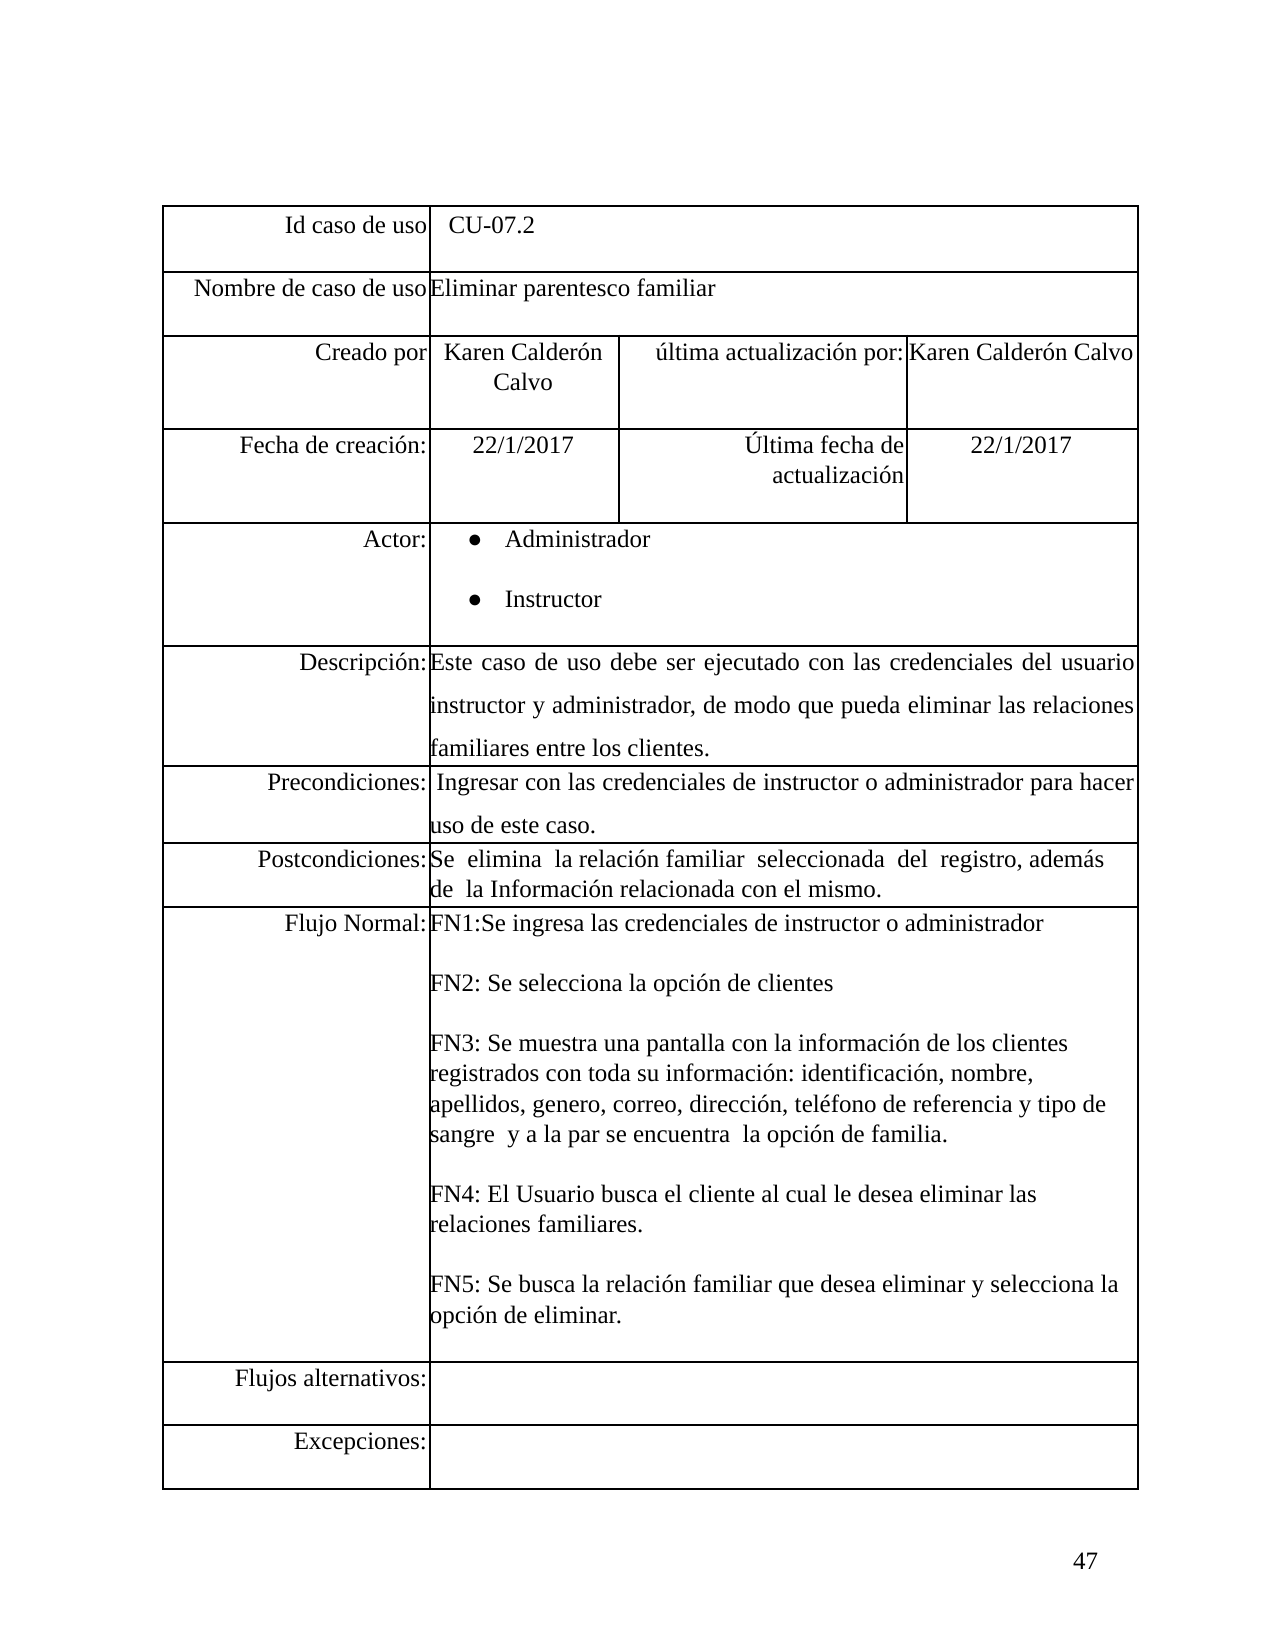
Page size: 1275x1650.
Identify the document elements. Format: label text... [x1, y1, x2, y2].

table_cell Este caso de uso debe ser ejecutado con las credenciales del usuario instructor y administrador, de modo que pueda eliminar las relaciones familiares entre los clientes. [431, 647, 1137, 765]
table_cell Descripción: [164, 647, 429, 765]
table_cell Última fecha de actualización [620, 430, 906, 522]
table_cell Creado por [164, 337, 429, 428]
table_cell [431, 1363, 1137, 1424]
table_cell Administrador Instructor [431, 524, 1137, 645]
table_cell 22/1/2017 [431, 430, 618, 522]
table_cell Flujo Normal: [164, 908, 429, 1361]
table_cell FN1:Se ingresa las credenciales de instructor o administrador FN2: Se selecciona la opción de clientes FN3: Se muestra una pantalla con la información de los clientes registrados con toda su información: identificación, nombre, apellidos, genero, correo, dirección, teléfono de referencia y tipo de sangre y a la par se encuentra la opción de familia. FN4: El Usuario busca el cliente al cual le desea eliminar las relaciones familiares. FN5: Se busca la relación familiar que desea eliminar y selecciona la opción de eliminar. [431, 908, 1137, 1361]
table_cell Flujos alternativos: [164, 1363, 429, 1424]
table_cell Nombre de caso de uso [164, 273, 429, 334]
table_cell Postcondiciones: [164, 844, 429, 906]
table_cell Fecha de creación: [164, 430, 429, 522]
table_cell Excepciones: [164, 1426, 429, 1487]
table_cell Eliminar parentesco familiar [431, 273, 1137, 334]
table_cell Karen Calderón Calvo [431, 337, 618, 428]
table_cell Actor: [164, 524, 429, 645]
table_cell Se elimina la relación familiar seleccionada del registro, además de la Información relacionada con el mismo. [431, 844, 1137, 906]
table_cell Karen Calderón Calvo [908, 337, 1137, 428]
table_header CU-07.2 [431, 207, 1137, 271]
table_header Id caso de uso [164, 207, 429, 271]
table_cell última actualización por: [620, 337, 906, 428]
table_cell Ingresar con las credenciales de instructor o administrador para hacer uso de este caso. [431, 767, 1137, 842]
table_cell Precondiciones: [164, 767, 429, 842]
table_cell [431, 1426, 1137, 1487]
table_cell 22/1/2017 [908, 430, 1137, 522]
